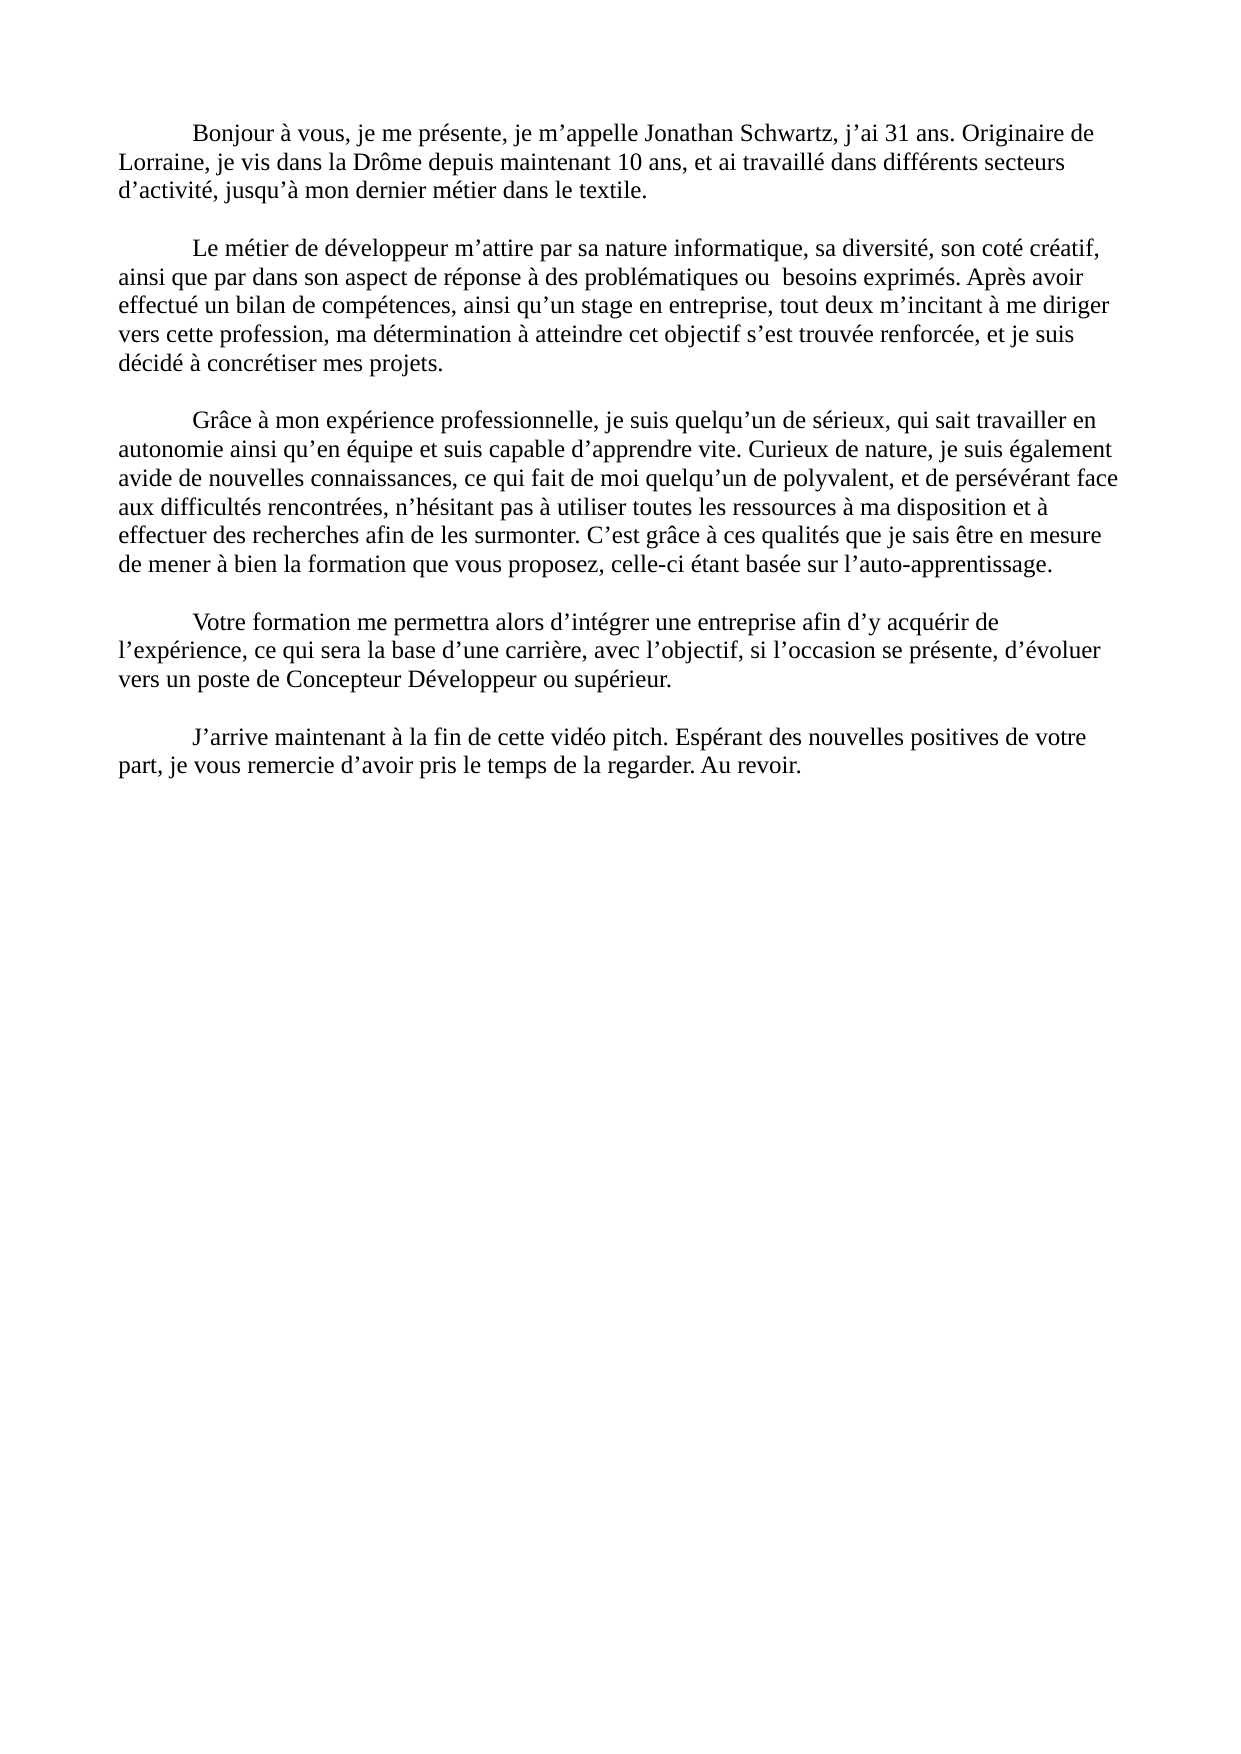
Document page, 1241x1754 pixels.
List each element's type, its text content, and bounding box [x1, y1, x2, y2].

text J’arrive maintenant à la fin de cette vidéo pitch. Espérant des nouvelles positives de votre part, je vous remercie d’avoir pris le temps de la regarder. Au revoir. [118, 722, 1122, 779]
text Le métier de développeur m’attire par sa nature informatique, sa diversité, son coté créatif, ainsi que par dans son aspect de réponse à des problématiques ou besoins exprimés. Après avoir effectué un bilan de compétences, ainsi qu’un stage en entreprise, tout deux m’incitant à me diriger vers cette profession, ma détermination à atteindre cet objectif s’est trouvée renforcée, et je suis décidé à concrétiser mes projets. [118, 233, 1122, 377]
text Grâce à mon expérience professionnelle, je suis quelqu’un de sérieux, qui sait travailler en autonomie ainsi qu’en équipe et suis capable d’apprendre vite. Curieux de nature, je suis également avide de nouvelles connaissances, ce qui fait de moi quelqu’un de polyvalent, et de persévérant face aux difficultés rencontrées, n’hésitant pas à utiliser toutes les ressources à ma disposition et à effectuer des recherches afin de les surmonter. C’est grâce à ces qualités que je sais être en mesure de mener à bien la formation que vous proposez, celle-ci étant basée sur l’auto-apprentissage. [118, 406, 1122, 578]
text Votre formation me permettra alors d’intégrer une entreprise afin d’y acquérir de l’expérience, ce qui sera la base d’une carrière, avec l’objectif, si l’occasion se présente, d’évoluer vers un poste de Concepteur Développeur ou supérieur. [118, 607, 1122, 693]
text Bonjour à vous, je me présente, je m’appelle Jonathan Schwartz, j’ai 31 ans. Originaire de Lorraine, je vis dans la Drôme depuis maintenant 10 ans, et ai travaillé dans différents secteurs d’activité, jusqu’à mon dernier métier dans le textile. [118, 118, 1122, 204]
